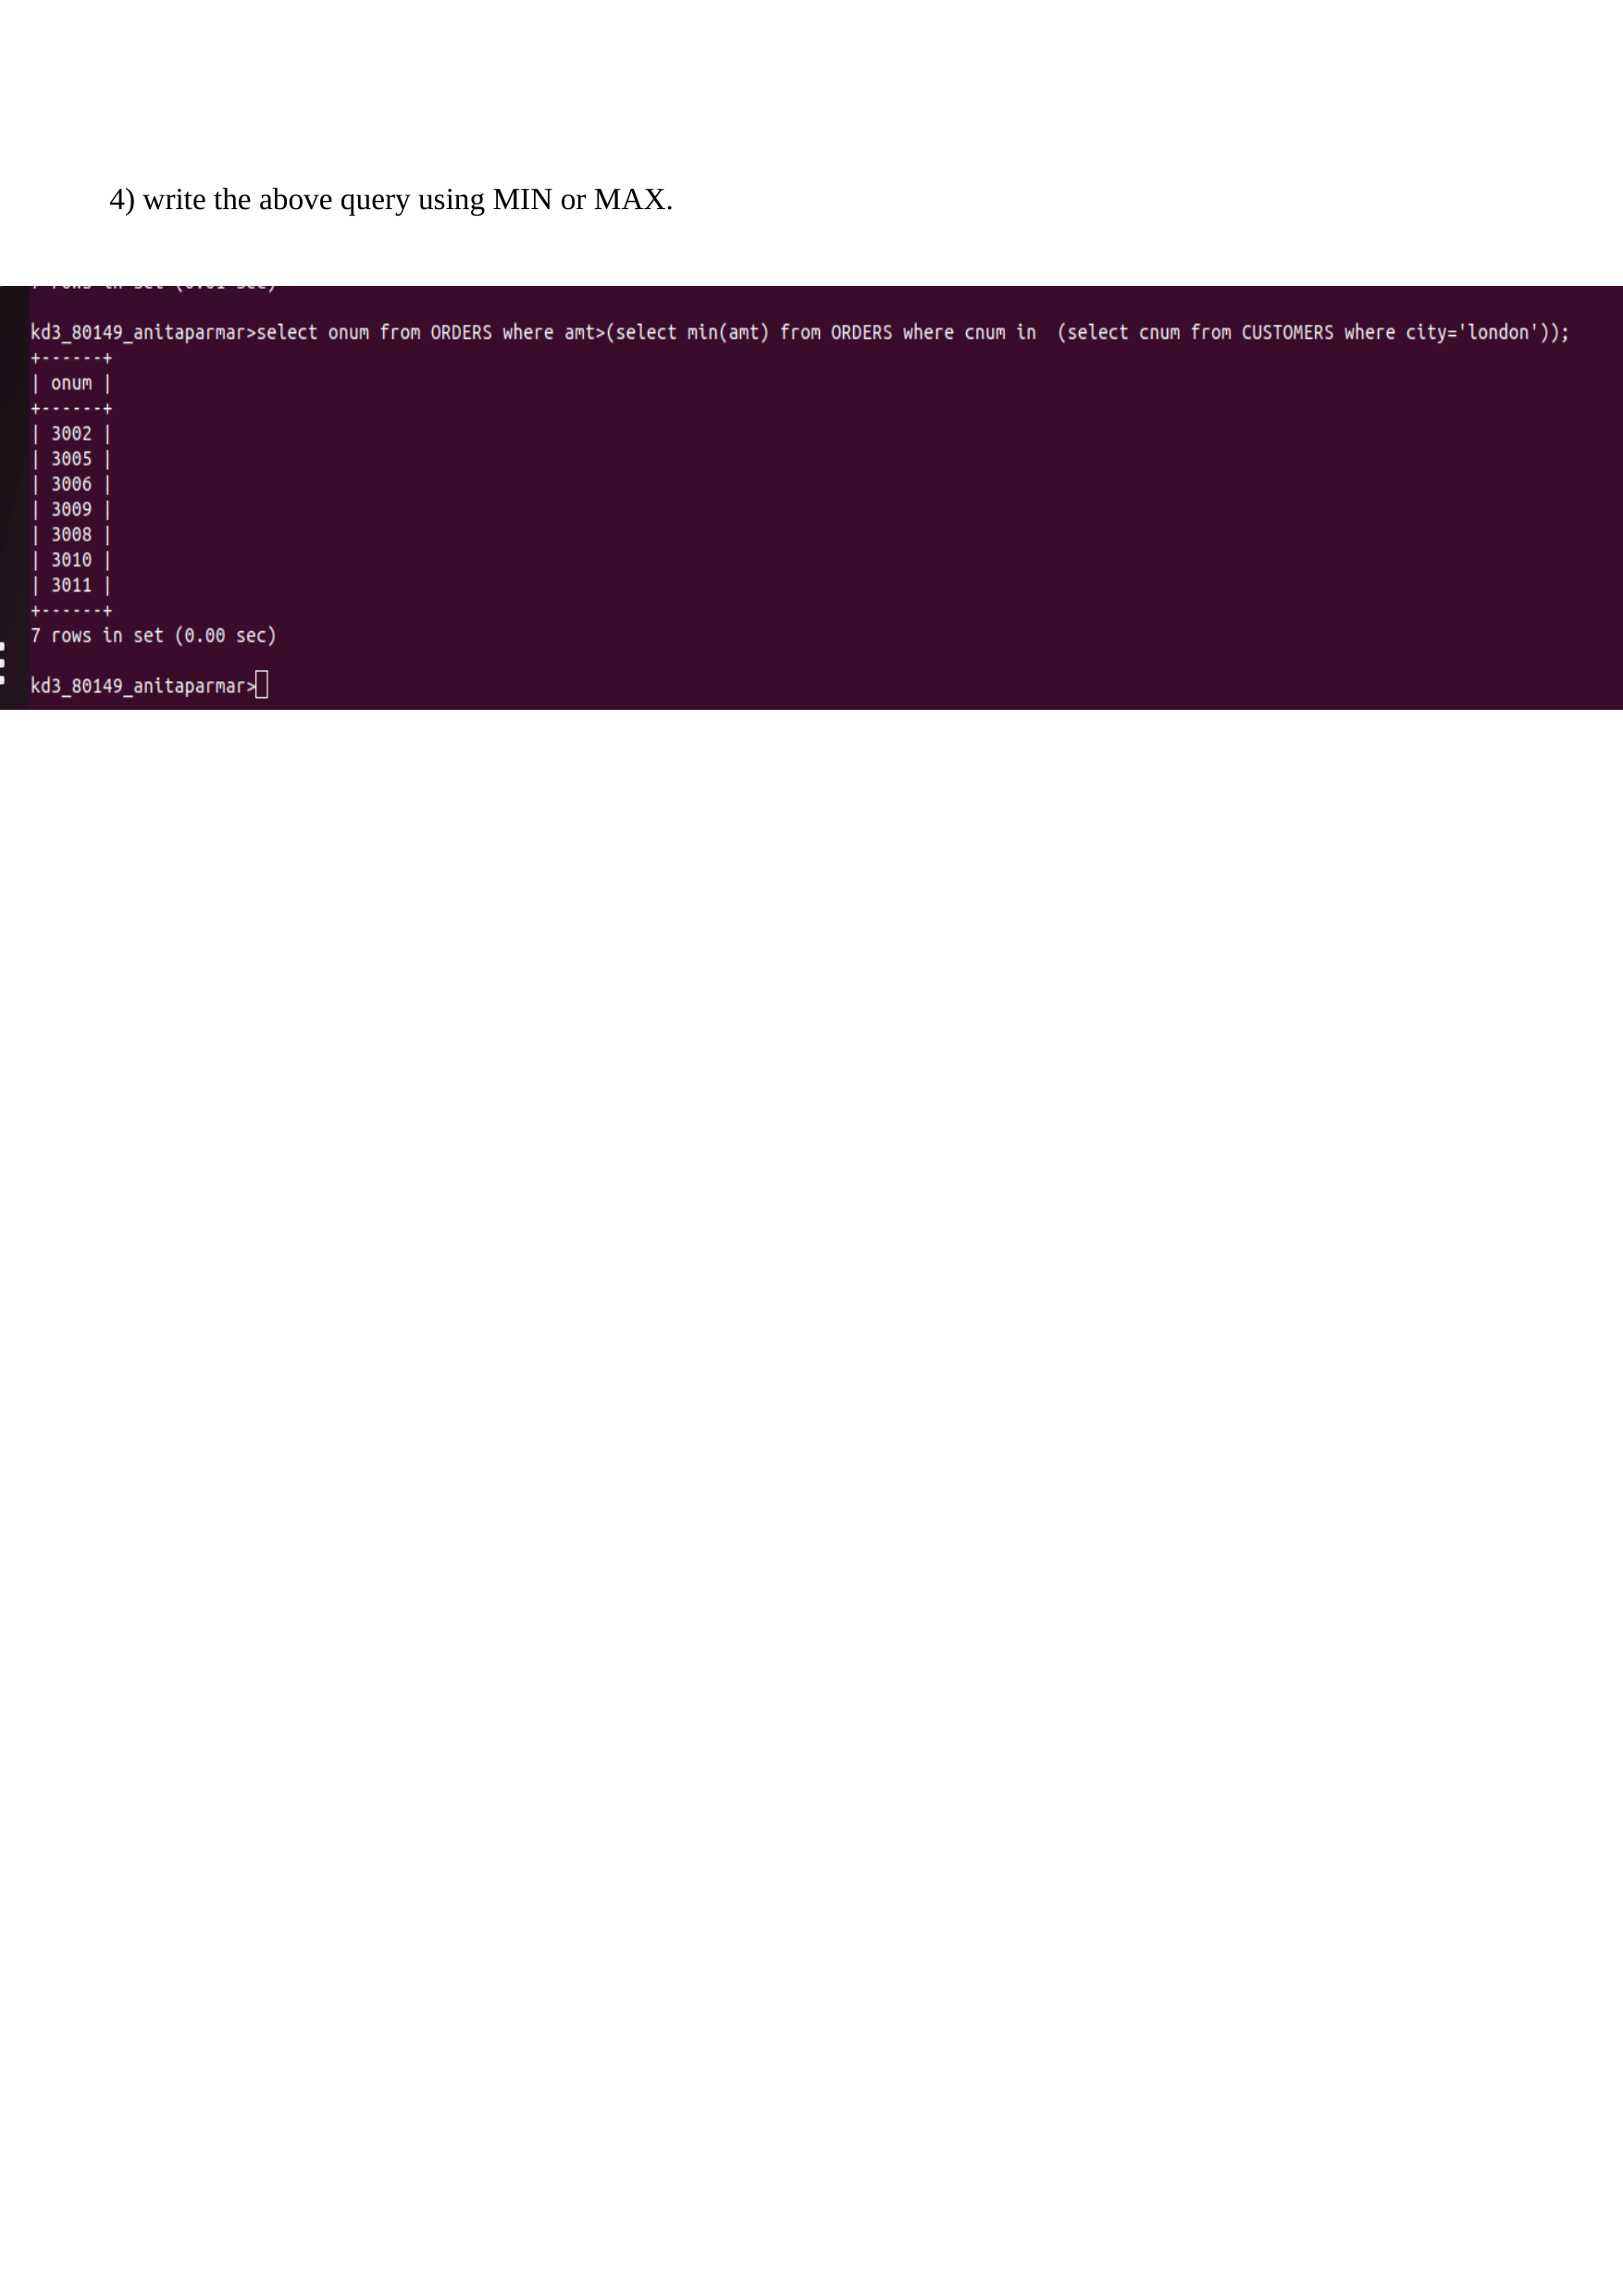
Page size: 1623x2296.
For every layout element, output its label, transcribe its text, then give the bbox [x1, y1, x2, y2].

picture [0, 286, 1623, 710]
text 4) write the above query using MIN or MAX. [109, 180, 1514, 216]
